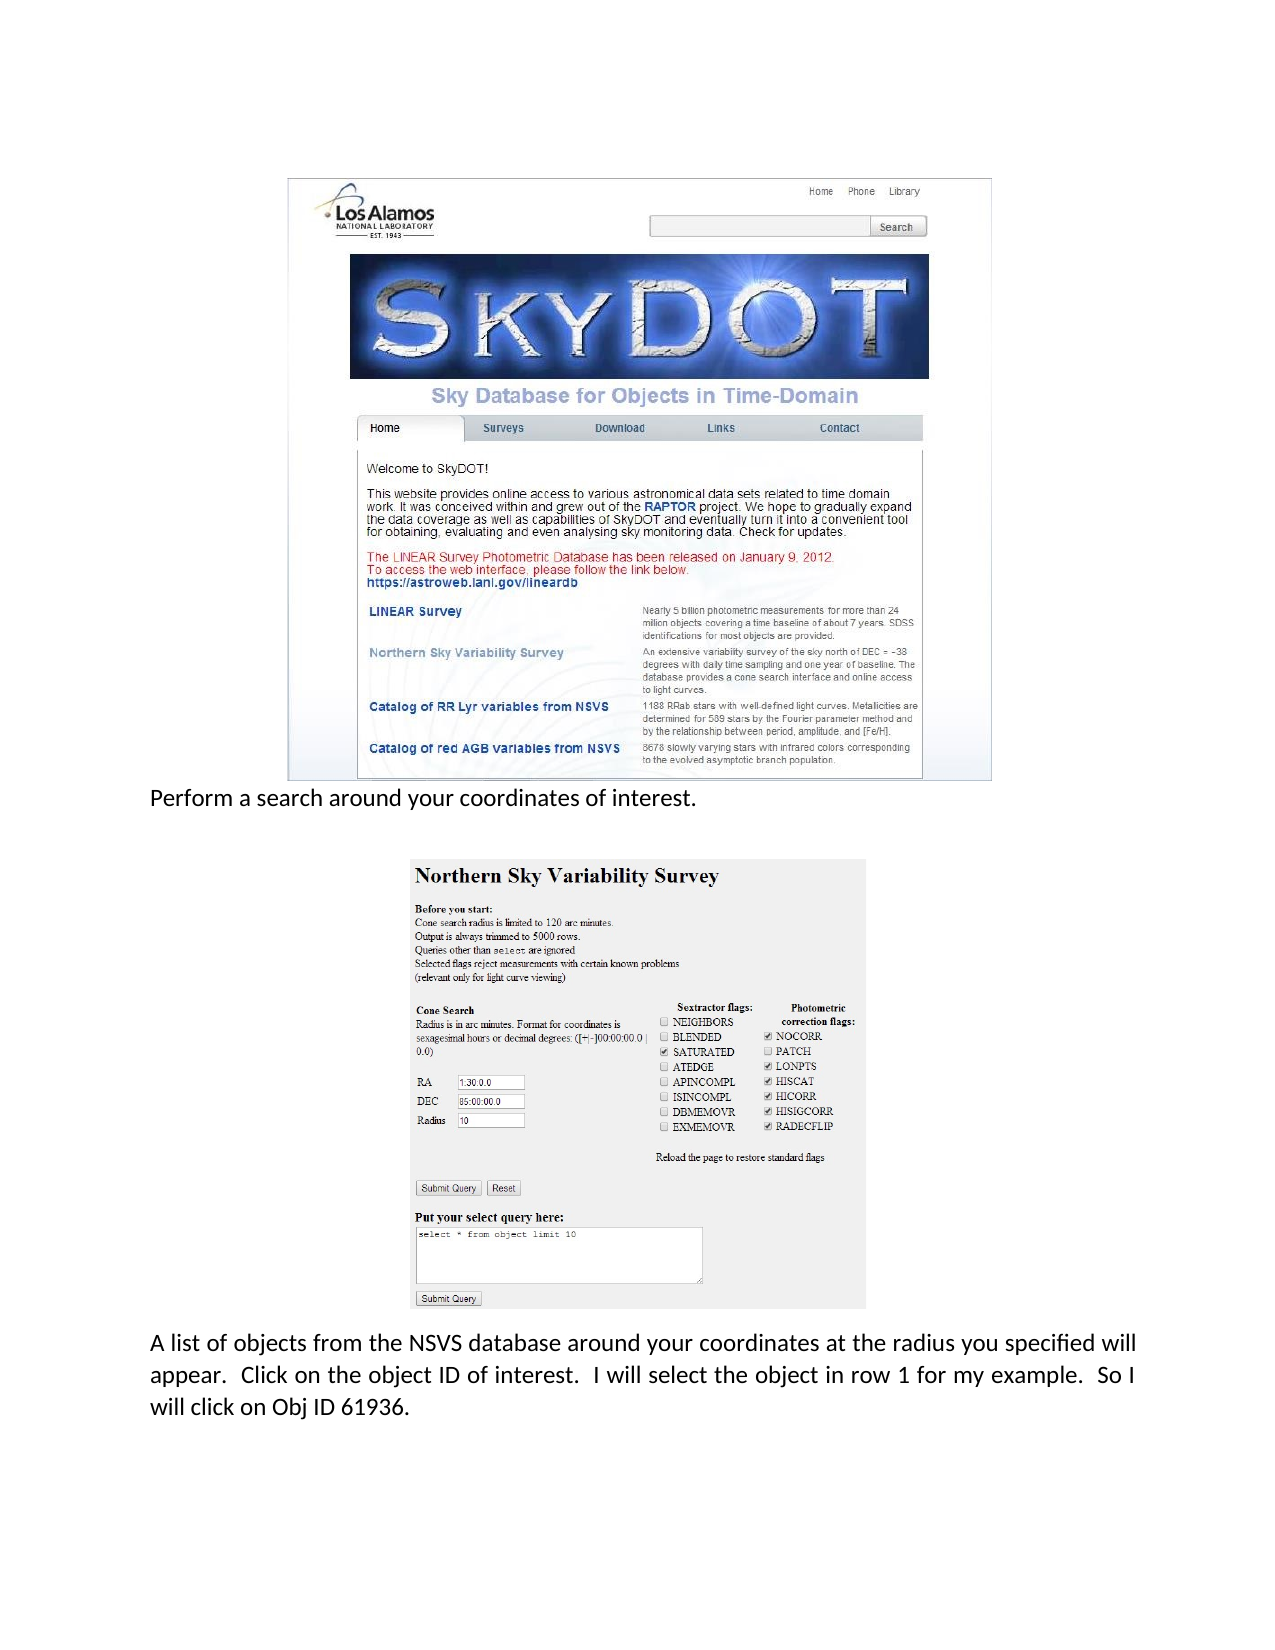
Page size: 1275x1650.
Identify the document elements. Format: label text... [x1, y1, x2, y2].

text A list of objects from the NSVS database around your coordinates at the radius you specified will appear. Click on the object ID of interest. I will select the object in row 1 for my example. So I will click on Obj ID 61936. [150, 1327, 1138, 1422]
text Perform a search around your coordinates of interest. [150, 782, 1138, 813]
